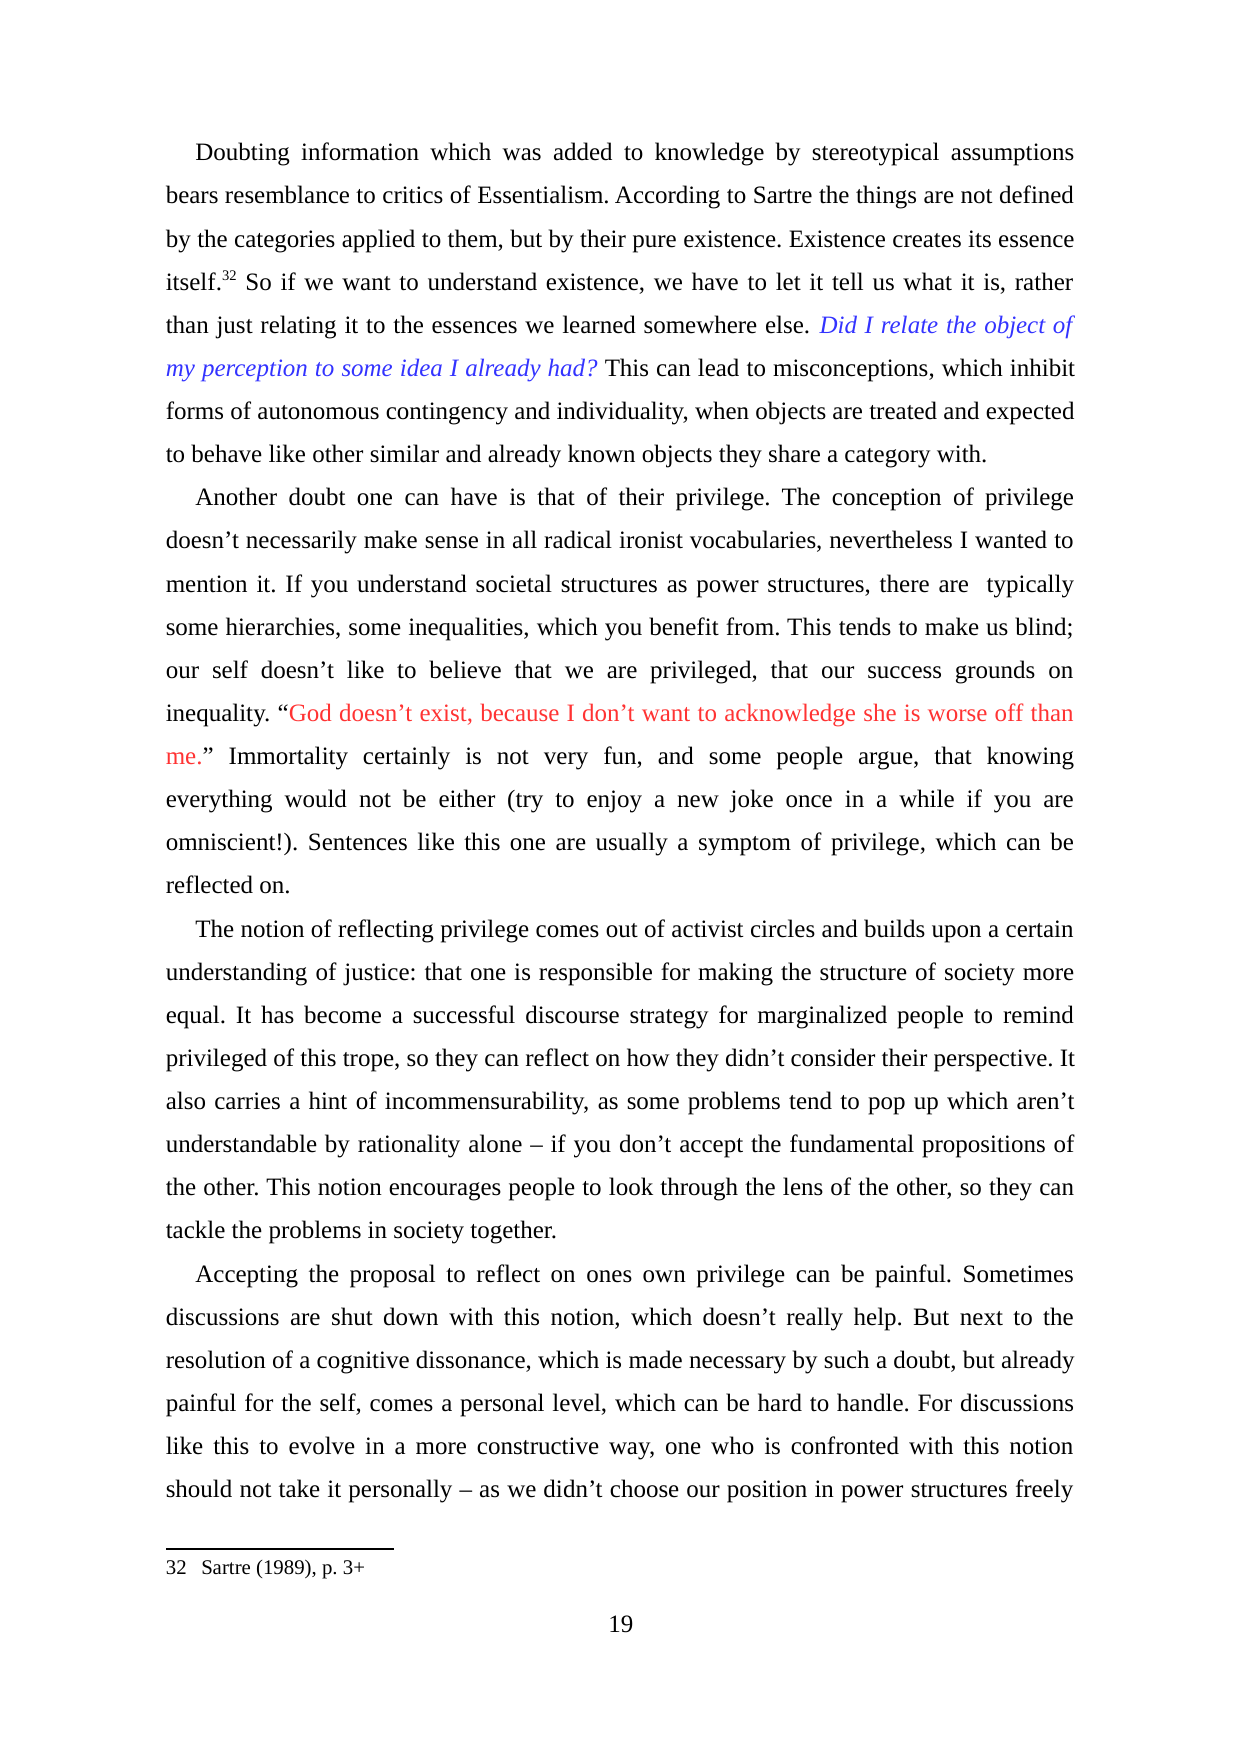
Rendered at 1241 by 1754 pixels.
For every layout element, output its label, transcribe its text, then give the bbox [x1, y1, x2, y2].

text Doubting information which was added to knowledge by stereotypical assumptions bears resemblance to critics of Essentialism. According to Sartre the things are not defined by the categories applied to them, but by their pure existence. Existence creates its essence itself. So if we want to understand existence, we have to let it tell us what it is, rather than just relating it to the essences we learned somewhere else. Did I relate the object of my perception to some idea I already had? This can lead to misconceptions, which inhibit forms of autonomous contingency and individuality, when objects are treated and expected to behave like other similar and already known objects they share a category with. [166, 137, 1075, 468]
text Accepting the proposal to reflect on ones own privilege can be painful. Sometimes discussions are shut down with this notion, which doesn’t really help. But next to the resolution of a cognitive dissonance, which is made necessary by such a doubt, but already painful for the self, comes a personal level, which can be hard to handle. For discussions like this to evolve in a more constructive way, one who is confronted with this notion should not take it personally – as we didn’t choose our position in power structures freely [166, 1259, 1075, 1503]
text Another doubt one can have is that of their privilege. The conception of privilege doesn’t necessarily make sense in all radical ironist vocabularies, nevertheless I wanted to mention it. If you understand societal structures as power structures, there are typically some hierarchies, some inequalities, which you benefit from. This tends to make us blind; our self doesn’t like to believe that we are privileged, that our success grounds on inequality. “God doesn’t exist, because I don’t want to acknowledge she is worse off than me.” Immortality certainly is not very fun, and some people argue, that knowing everything would not be either (try to enjoy a new joke once in a while if you are omniscient!). Sentences like this one are usually a symptom of privilege, which can be reflected on. [166, 482, 1075, 899]
text The notion of reflecting privilege comes out of activist circles and builds upon a certain understanding of justice: that one is responsible for making the structure of society more equal. It has become a successful discourse strategy for marginalized people to remind privileged of this trope, so they can reflect on how they didn’t consider their perspective. It also carries a hint of incommensurability, as some problems tend to pop up which aren’t understandable by rationality alone – if you don’t accept the fundamental propositions of the other. This notion encourages people to look through the lens of the other, so they can tackle the problems in society together. [166, 914, 1075, 1244]
text Sartre (1989), p. 3+ [166, 1555, 1075, 1579]
